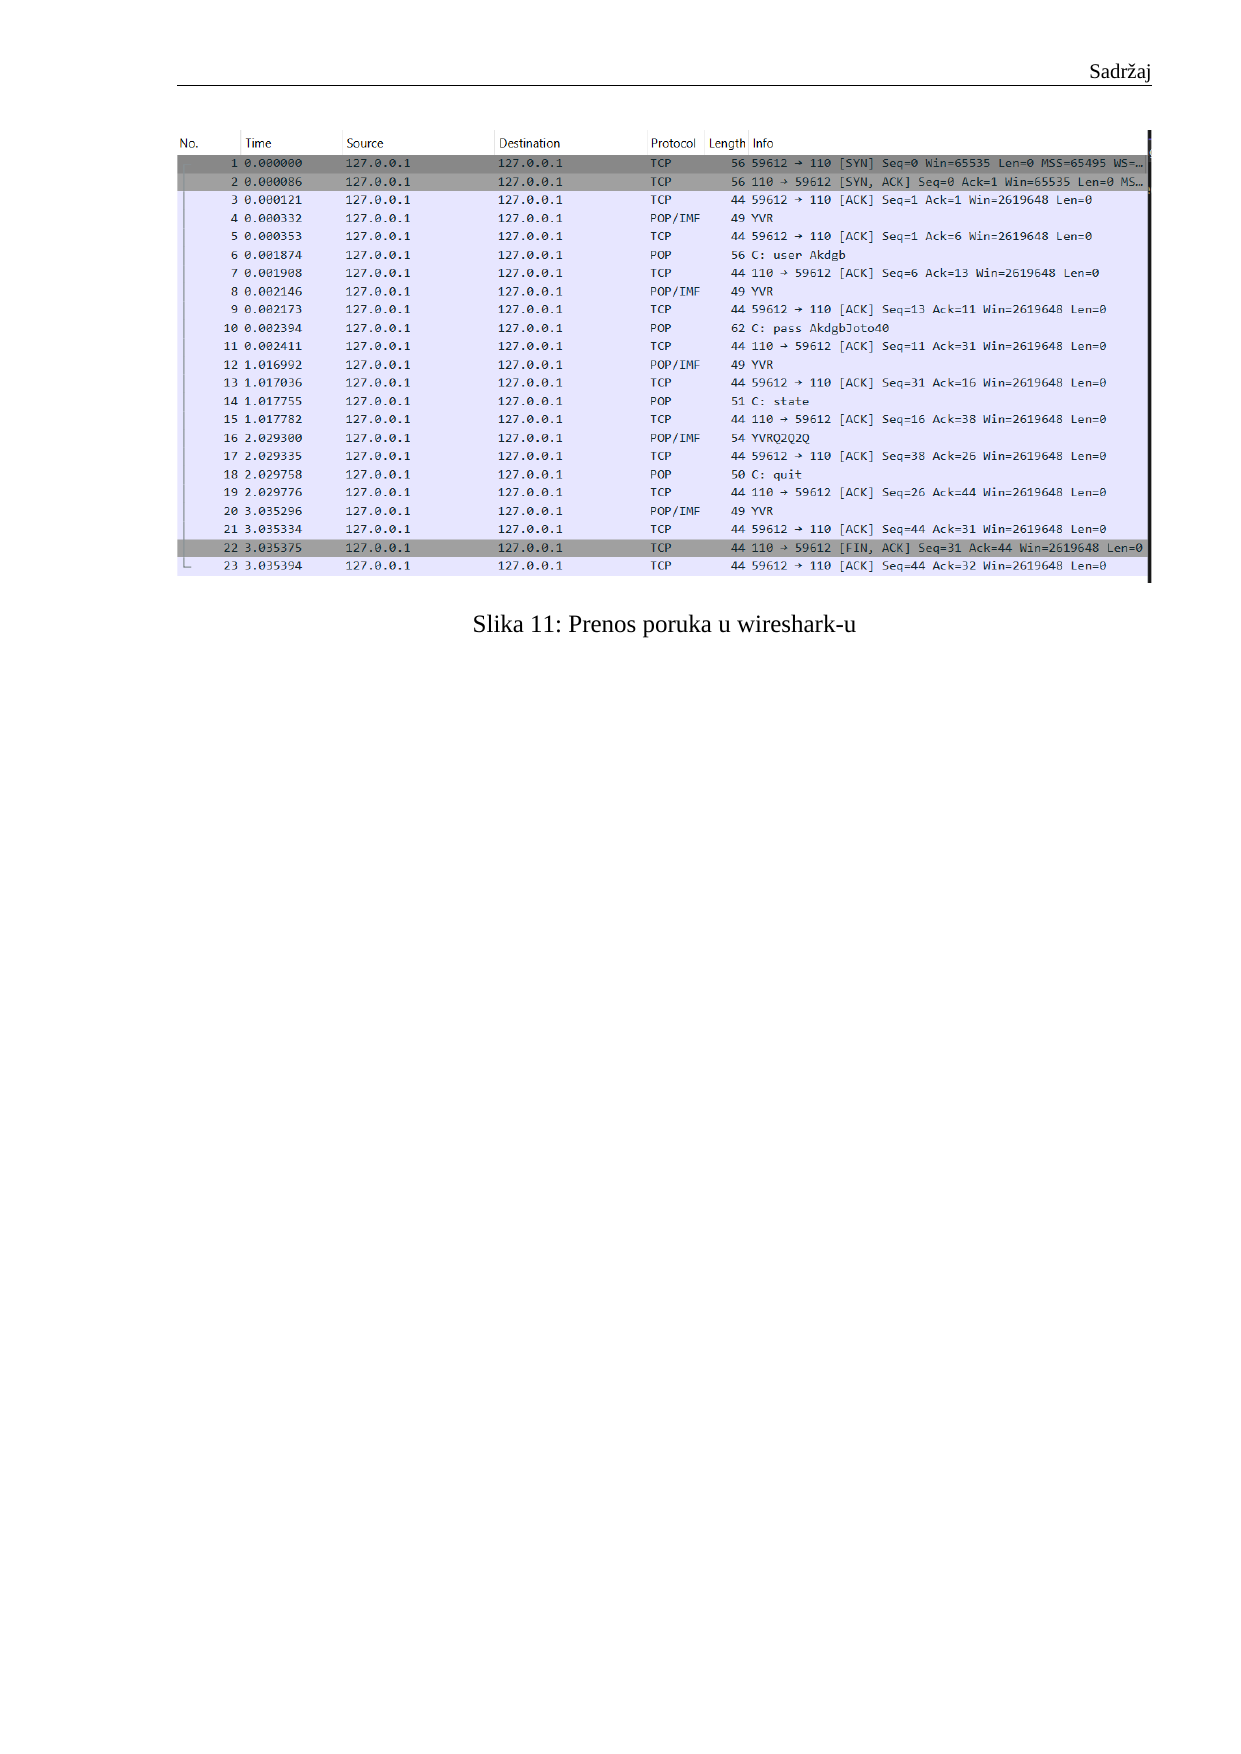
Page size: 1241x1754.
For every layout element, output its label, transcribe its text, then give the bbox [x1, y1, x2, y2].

text Slika 11: Prenos poruka u wireshark-u [177, 583, 1152, 638]
picture [177, 130, 1152, 583]
